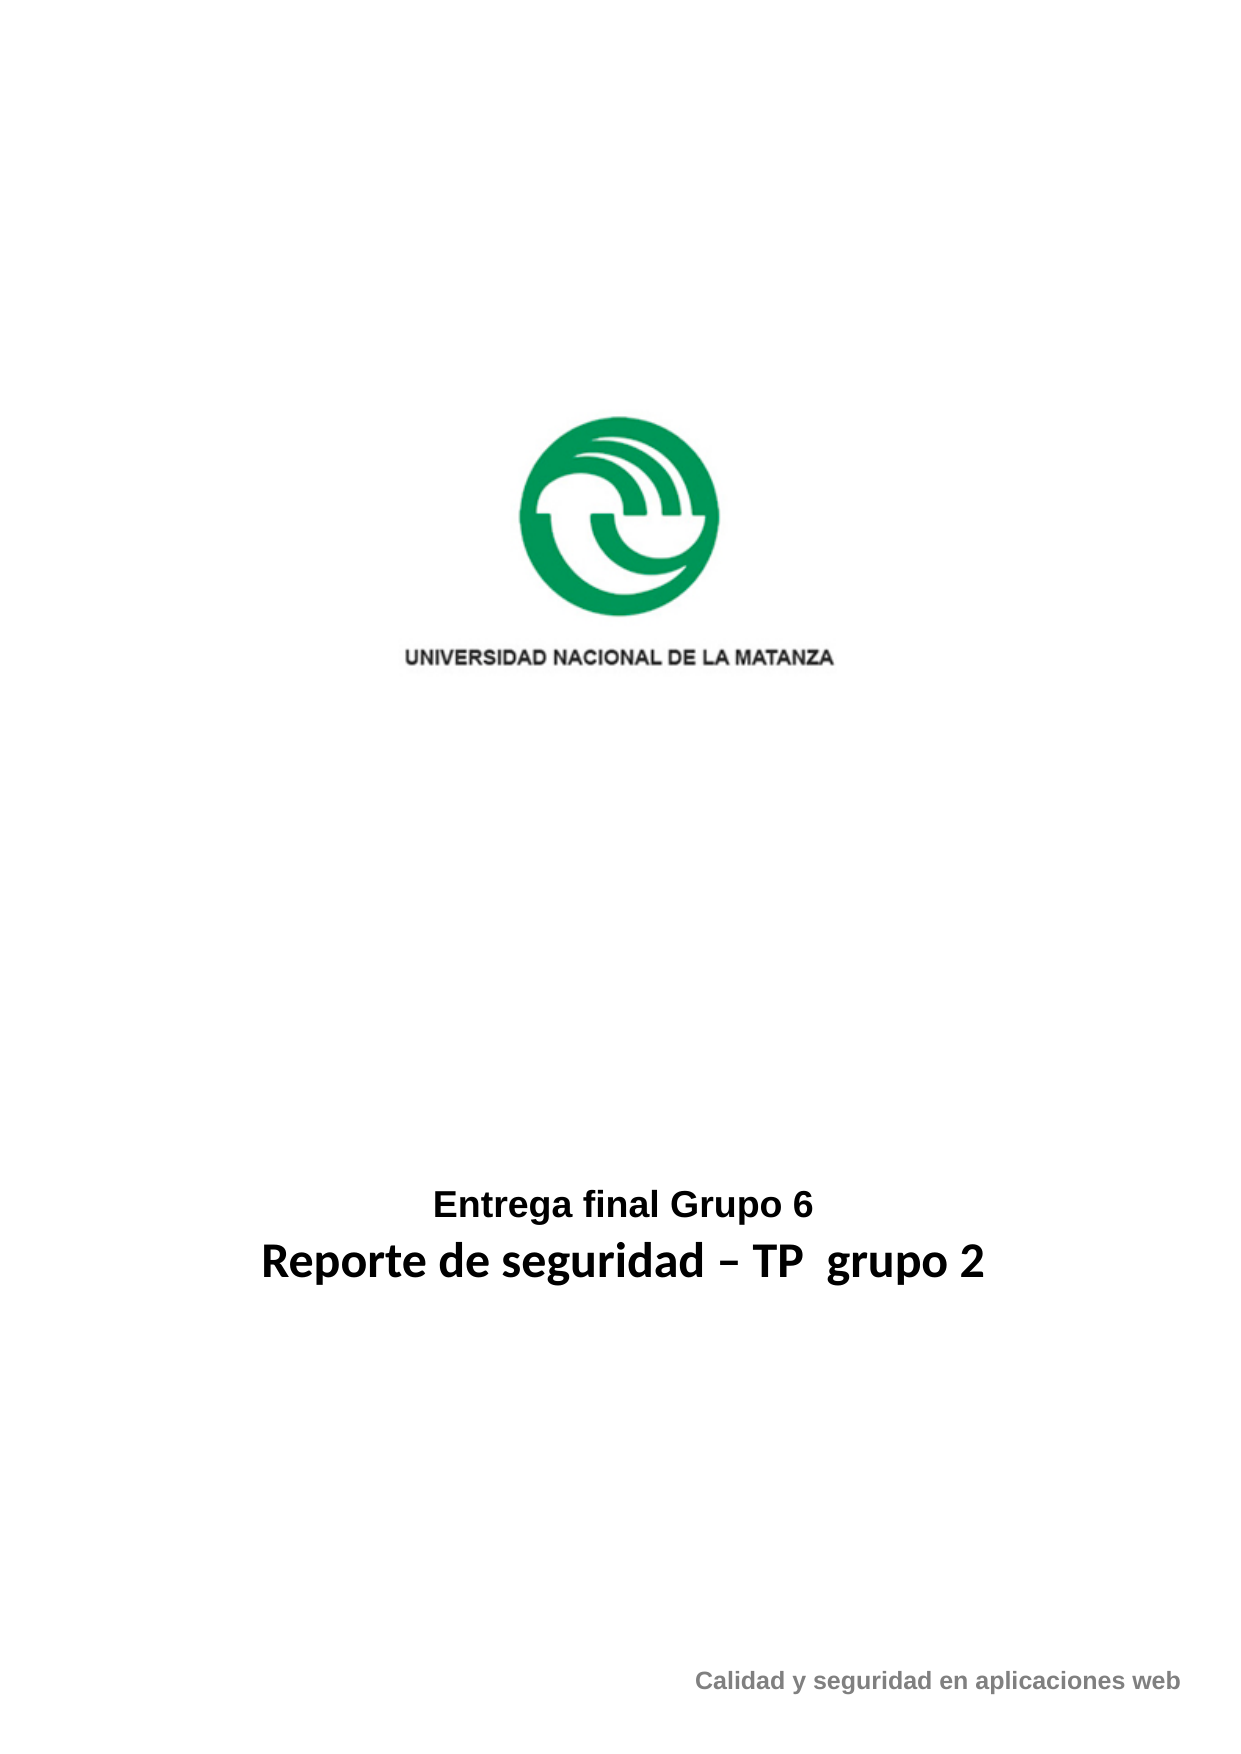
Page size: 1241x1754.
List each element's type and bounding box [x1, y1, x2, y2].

picture [398, 401, 837, 683]
